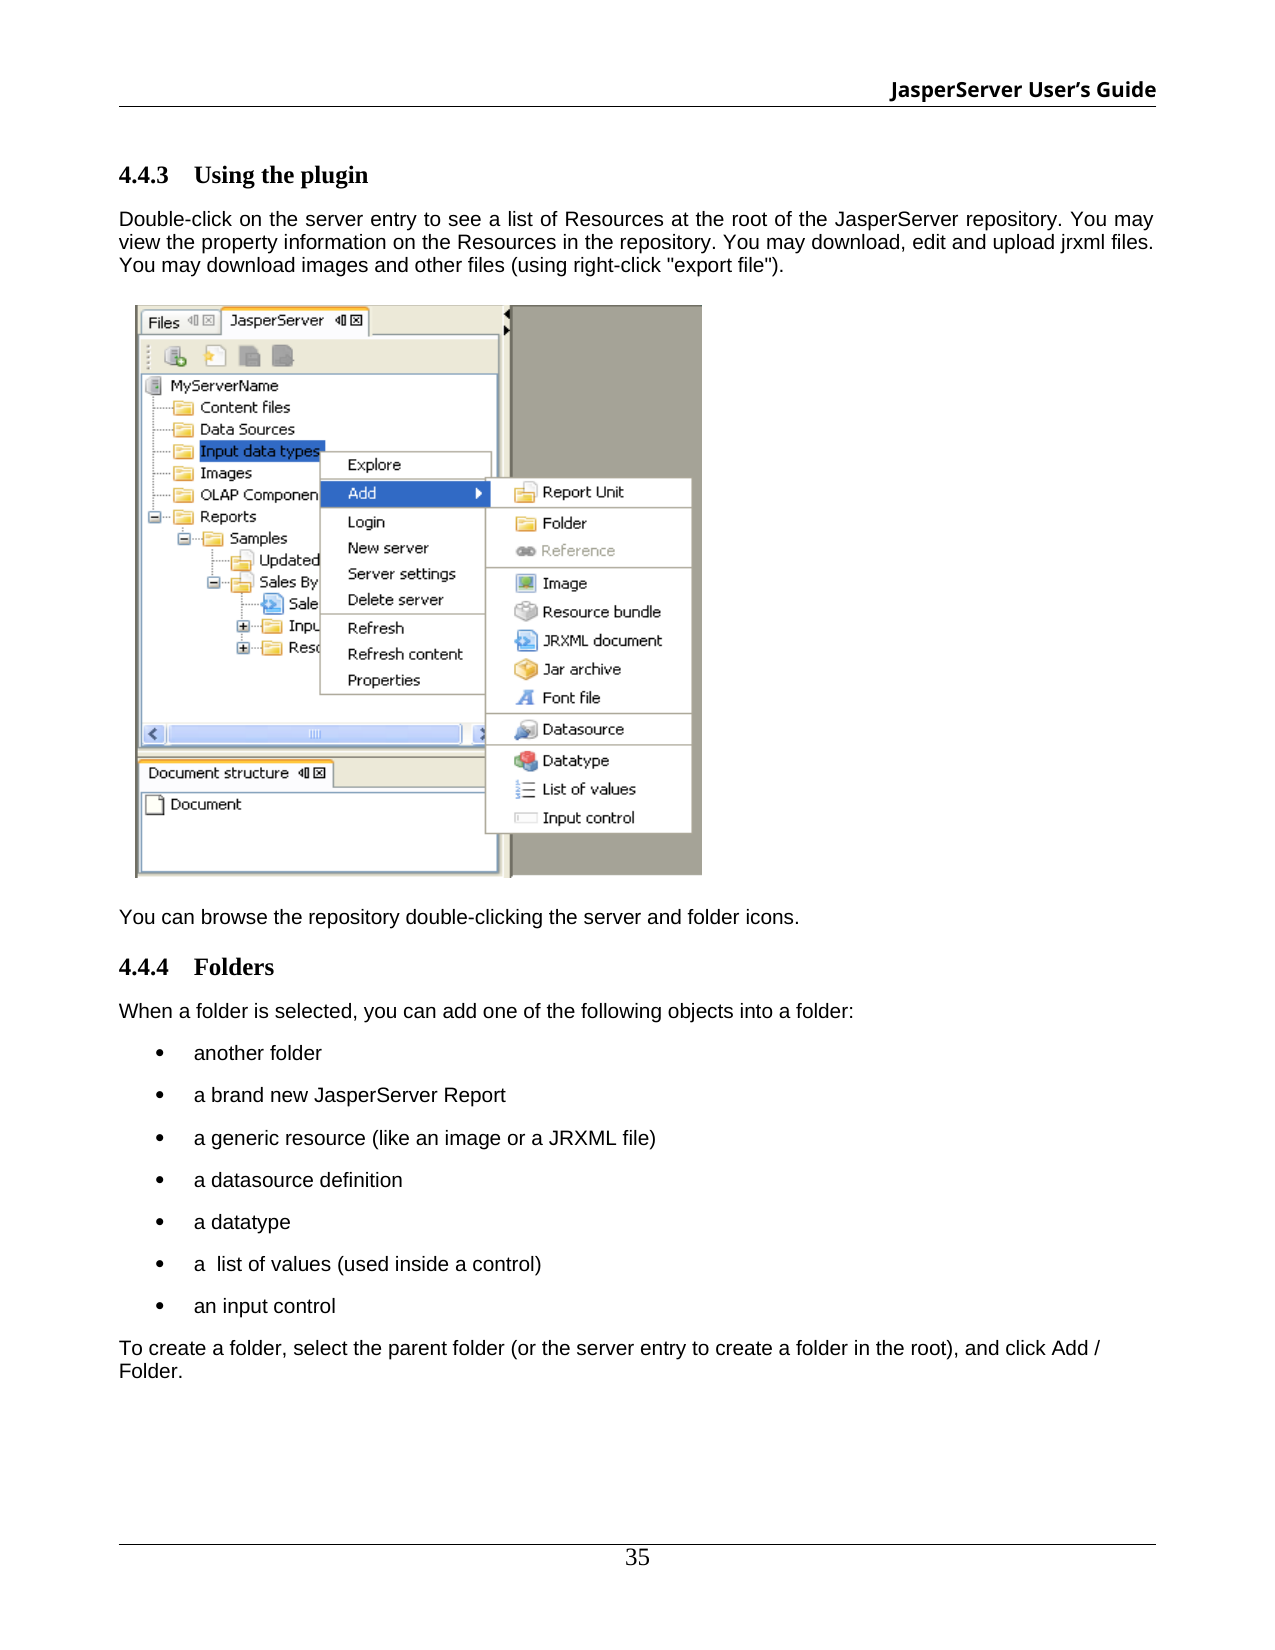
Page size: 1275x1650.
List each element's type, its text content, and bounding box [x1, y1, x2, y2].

list an input control [156, 1294, 1156, 1318]
list a brand new JasperServer Report [156, 1084, 1156, 1107]
text When a folder is selected, you can add one of the following objects into a folder: [118, 1000, 1156, 1023]
list a datatype [156, 1210, 1156, 1234]
table_header [107, 290, 1168, 899]
list a datasource definition [156, 1168, 1156, 1192]
list a generic resource (like an image or a JRXML file) [156, 1126, 1156, 1149]
text To create a folder, select the parent folder (or the server entry to create a folder in the root), and click Add / Folder. [118, 1337, 1156, 1383]
text Double-click on the server entry to see a list of Resources at the root of the JasperServer repository. You may view the property information on the Resources in the repository. You may download, edit and upload jrxml files. You may download images and other files (using right-click "export file"). [118, 207, 1156, 277]
subtitle Folders [118, 953, 1156, 981]
list another folder [156, 1042, 1156, 1065]
text You can browse the repository double-clicking the server and folder icons. [118, 905, 1156, 928]
picture [135, 305, 702, 878]
list a list of values (used inside a control) [156, 1252, 1156, 1276]
subtitle Using the plugin [118, 161, 1156, 189]
